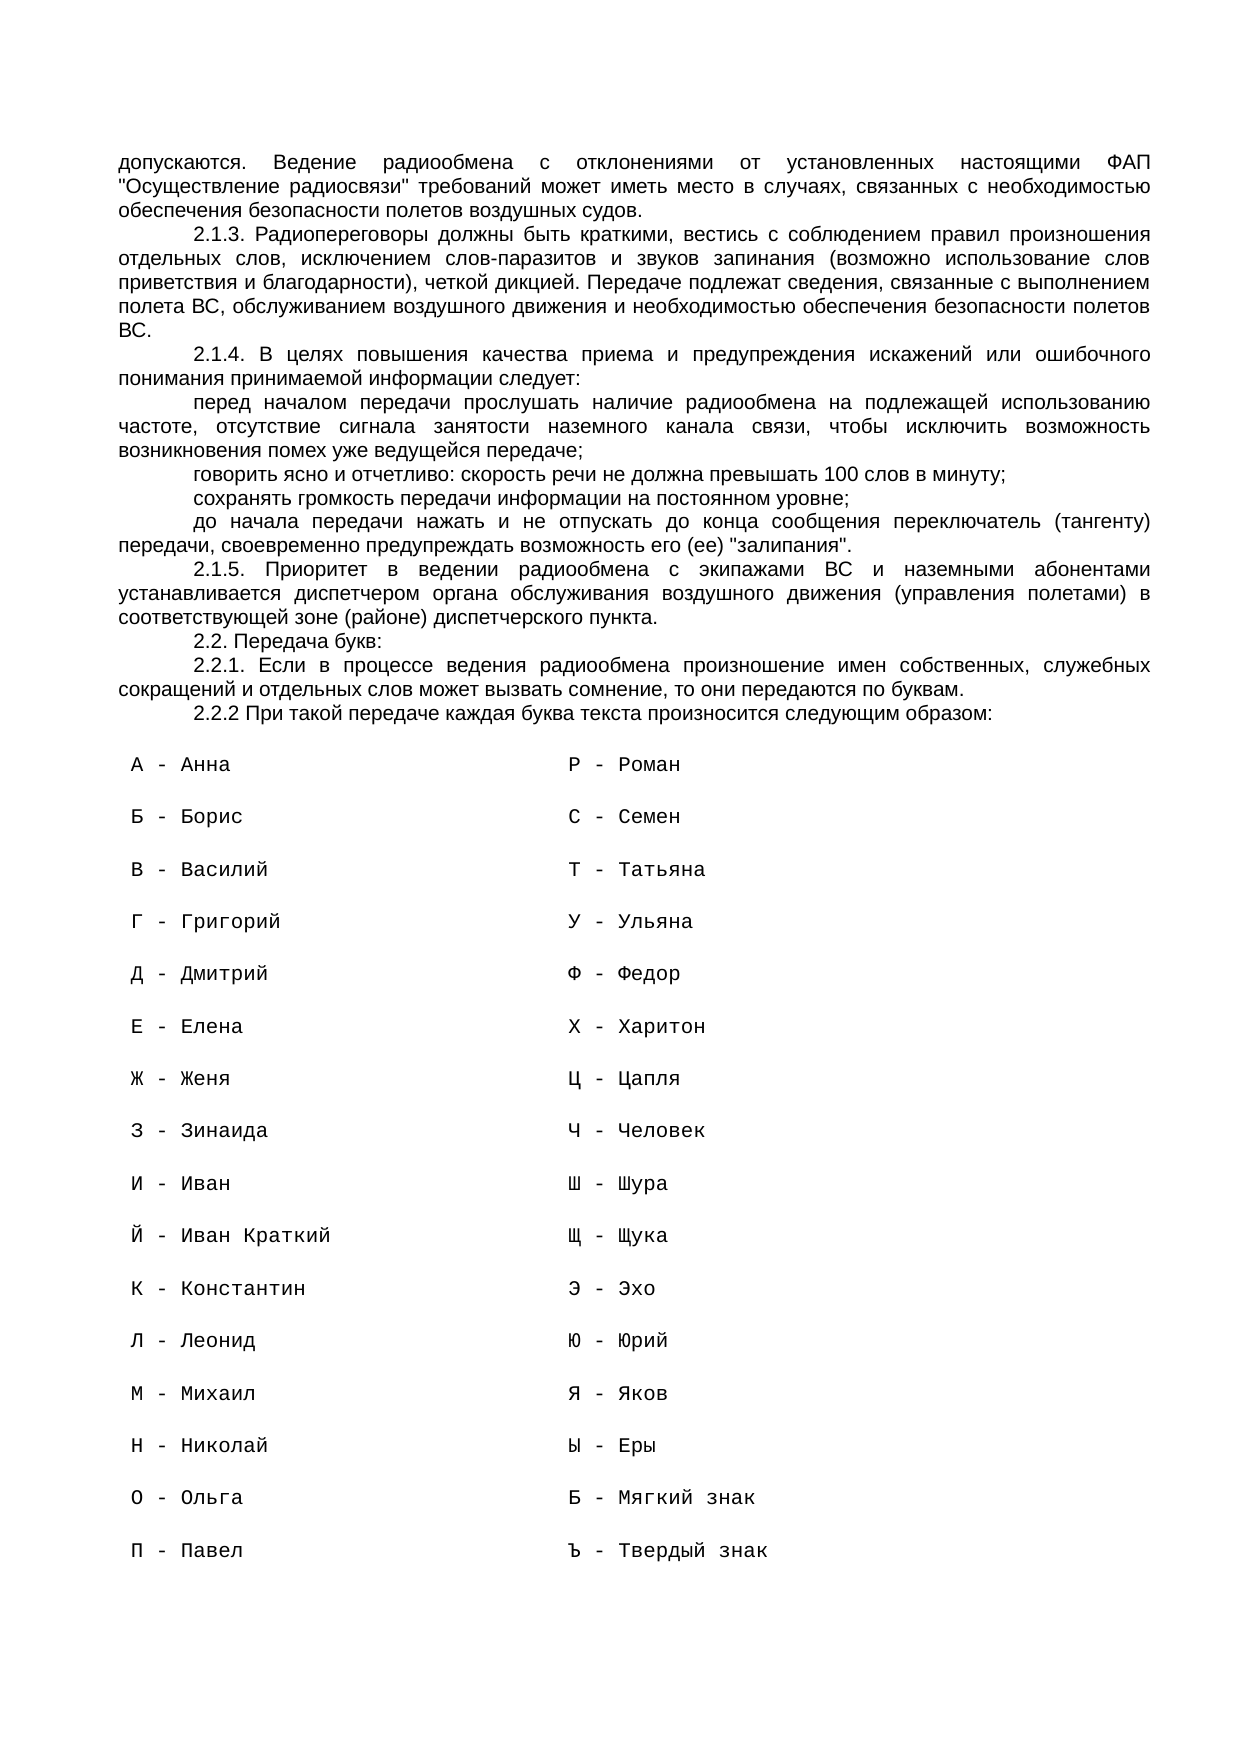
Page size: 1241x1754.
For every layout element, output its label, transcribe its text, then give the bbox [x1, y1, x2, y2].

text перед началом передачи прослушать наличие радиообмена на подлежащей использованию частоте, отсутствие сигнала занятости наземного канала связи, чтобы исключить возможность возникновения помех уже ведущейся передаче; [118, 389, 1152, 461]
text Й - Иван Краткий Щ - Щука [118, 1225, 1152, 1249]
text 2.1.4. В целях повышения качества приема и предупреждения искажений или ошибочного понимания принимаемой информации следует: [118, 342, 1152, 389]
text Л - Леонид Ю - Юрий [118, 1330, 1152, 1354]
text П - Павел Ъ - Твердый знак [118, 1540, 1152, 1563]
text Б - Борис С - Семен [118, 806, 1152, 830]
text говорить ясно и отчетливо: скорость речи не должна превышать 100 слов в минуту; [118, 461, 1152, 485]
text Ж - Женя Ц - Цапля [118, 1068, 1152, 1092]
text 2.2.2 При такой передаче каждая буква текста произносится следующим образом: [118, 701, 1152, 725]
text К - Константин Э - Эхо [118, 1278, 1152, 1301]
text Е - Елена X - Харитон [118, 1016, 1152, 1039]
text 2.2. Передача букв: [118, 629, 1152, 653]
text А - Анна Р - Роман [118, 754, 1152, 777]
text В - Василий Т - Татьяна [118, 858, 1152, 882]
text Н - Николай Ы - Еры [118, 1435, 1152, 1458]
text до начала передачи нажать и не отпускать до конца сообщения переключатель (тангенту) передачи, своевременно предупреждать возможность его (ее) "залипания". [118, 509, 1152, 557]
text Г - Григорий У - Ульяна [118, 911, 1152, 934]
text 2.1.5. Приоритет в ведении радиообмена с экипажами ВС и наземными абонентами устанавливается диспетчером органа обслуживания воздушного движения (управления полетами) в соответствующей зоне (районе) диспетчерского пункта. [118, 557, 1152, 629]
text М - Михаил Я - Яков [118, 1382, 1152, 1406]
text 2.1.3. Радиопереговоры должны быть краткими, вестись с соблюдением правил произношения отдельных слов, исключением слов-паразитов и звуков запинания (возможно использование слов приветствия и благодарности), четкой дикцией. Передаче подлежат сведения, связанные с выполнением полета ВС, обслуживанием воздушного движения и необходимостью обеспечения безопасности полетов ВС. [118, 222, 1152, 342]
text 2.2.1. Если в процессе ведения радиообмена произношение имен собственных, служебных сокращений и отдельных слов может вызвать сомнение, то они передаются по буквам. [118, 653, 1152, 701]
text О - Ольга Б - Мягкий знак [118, 1487, 1152, 1511]
text З - Зинаида Ч - Человек [118, 1121, 1152, 1144]
text Д - Дмитрий Ф - Федор [118, 963, 1152, 987]
text И - Иван Ш - Шура [118, 1173, 1152, 1197]
text сохранять громкость передачи информации на постоянном уровне; [118, 485, 1152, 509]
text допускаются. Ведение радиообмена с отклонениями от установленных настоящими ФАП "Осуществление радиосвязи" требований может иметь место в случаях, связанных с необходимостью обеспечения безопасности полетов воздушных судов. [118, 150, 1152, 222]
